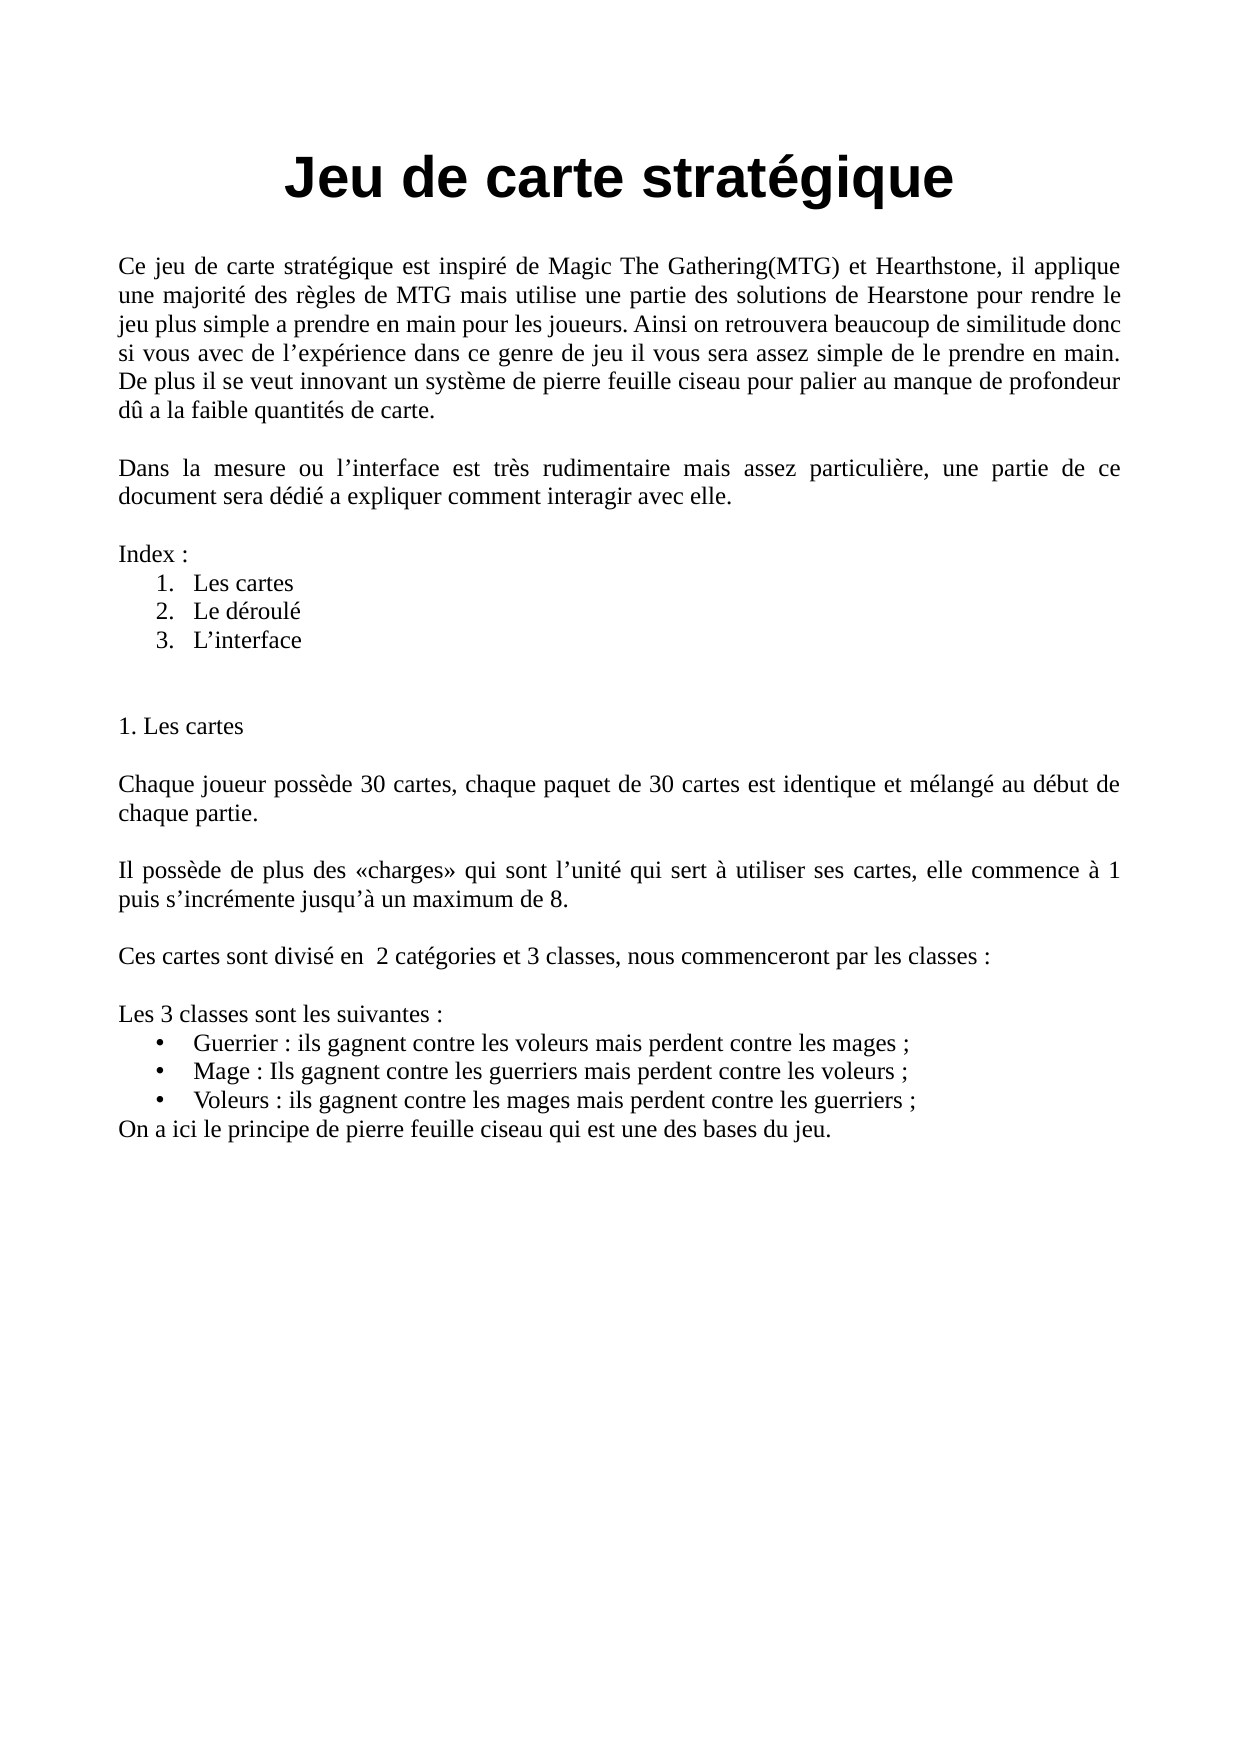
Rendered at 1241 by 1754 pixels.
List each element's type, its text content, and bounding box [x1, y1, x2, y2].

text 1. Les cartes [118, 711, 1122, 740]
text Chaque joueur possède 30 cartes, chaque paquet de 30 cartes est identique et mélangé au début de chaque partie. [118, 769, 1122, 826]
text Dans la mesure ou l’interface est très rudimentaire mais assez particulière, une partie de ce document sera dédié a expliquer comment interagir avec elle. [118, 453, 1122, 510]
title Jeu de carte stratégique [118, 143, 1122, 210]
text Ce jeu de carte stratégique est inspiré de Magic The Gathering(MTG) et Hearthstone, il applique une majorité des règles de MTG mais utilise une partie des solutions de Hearstone pour rendre le jeu plus simple a prendre en main pour les joueurs. Ainsi on retrouvera beaucoup de similitude donc si vous avec de l’expérience dans ce genre de jeu il vous sera assez simple de le prendre en main. De plus il se veut innovant un système de pierre feuille ciseau pour palier au manque de profondeur dû a la faible quantités de carte. [118, 251, 1122, 424]
text Ces cartes sont divisé en 2 catégories et 3 classes, nous commenceront par les classes : [118, 941, 1122, 970]
text Index : [118, 539, 1122, 568]
list Le déroulé [156, 596, 1122, 625]
list Voleurs : ils gagnent contre les mages mais perdent contre les guerriers ; [156, 1085, 1122, 1114]
text Il possède de plus des «charges» qui sont l’unité qui sert à utiliser ses cartes, elle commence à 1 puis s’incrémente jusqu’à un maximum de 8. [118, 855, 1122, 913]
text Les 3 classes sont les suivantes : [118, 999, 1122, 1028]
list Les cartes [156, 568, 1122, 596]
list Guerrier : ils gagnent contre les voleurs mais perdent contre les mages ; [156, 1028, 1122, 1056]
list L’interface [156, 625, 1122, 654]
list Mage : Ils gagnent contre les guerriers mais perdent contre les voleurs ; [156, 1056, 1122, 1085]
text On a ici le principe de pierre feuille ciseau qui est une des bases du jeu. [118, 1114, 1122, 1143]
